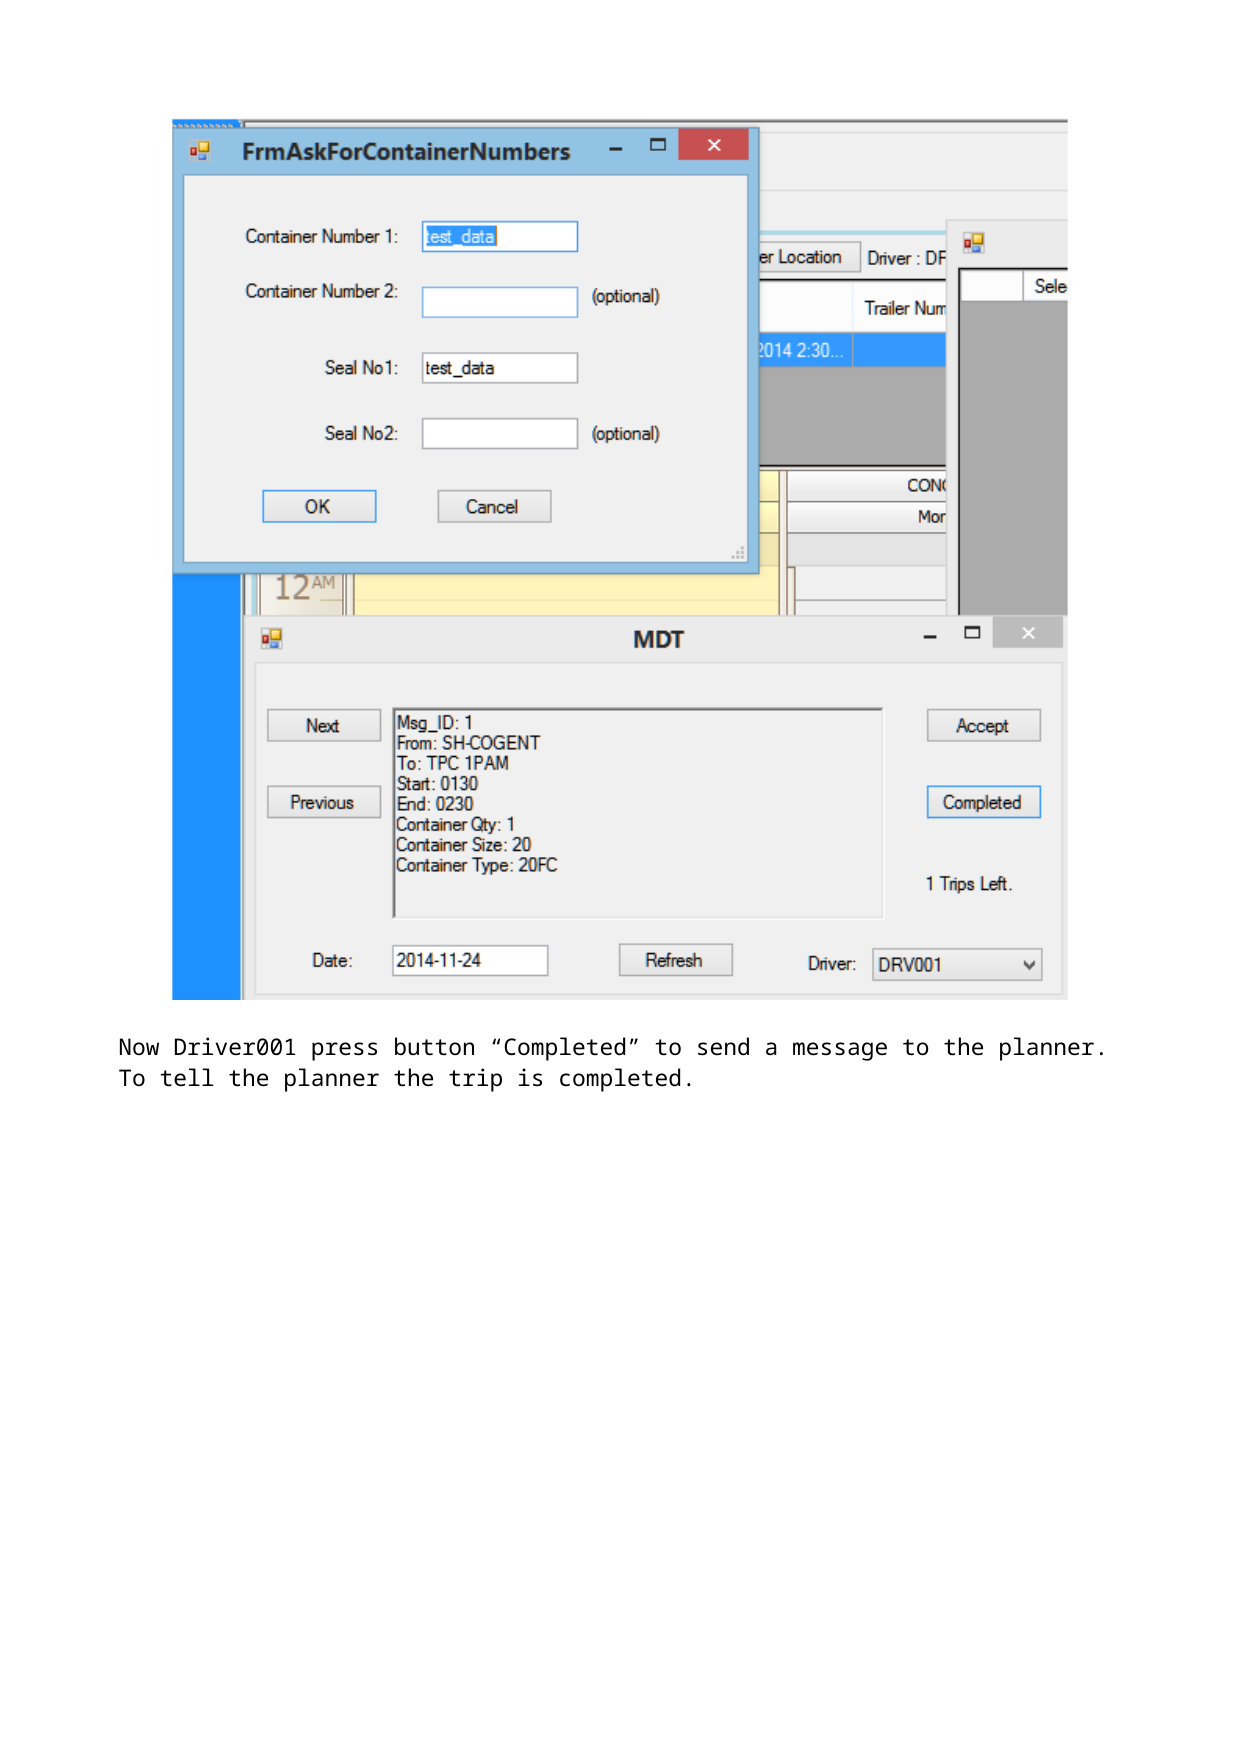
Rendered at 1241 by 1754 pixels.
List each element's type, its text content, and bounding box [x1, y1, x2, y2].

text To tell the planner the trip is completed. [118, 1062, 1122, 1093]
picture [172, 118, 1068, 1000]
text Now Driver001 press button “Completed” to send a message to the planner. [118, 1031, 1122, 1062]
